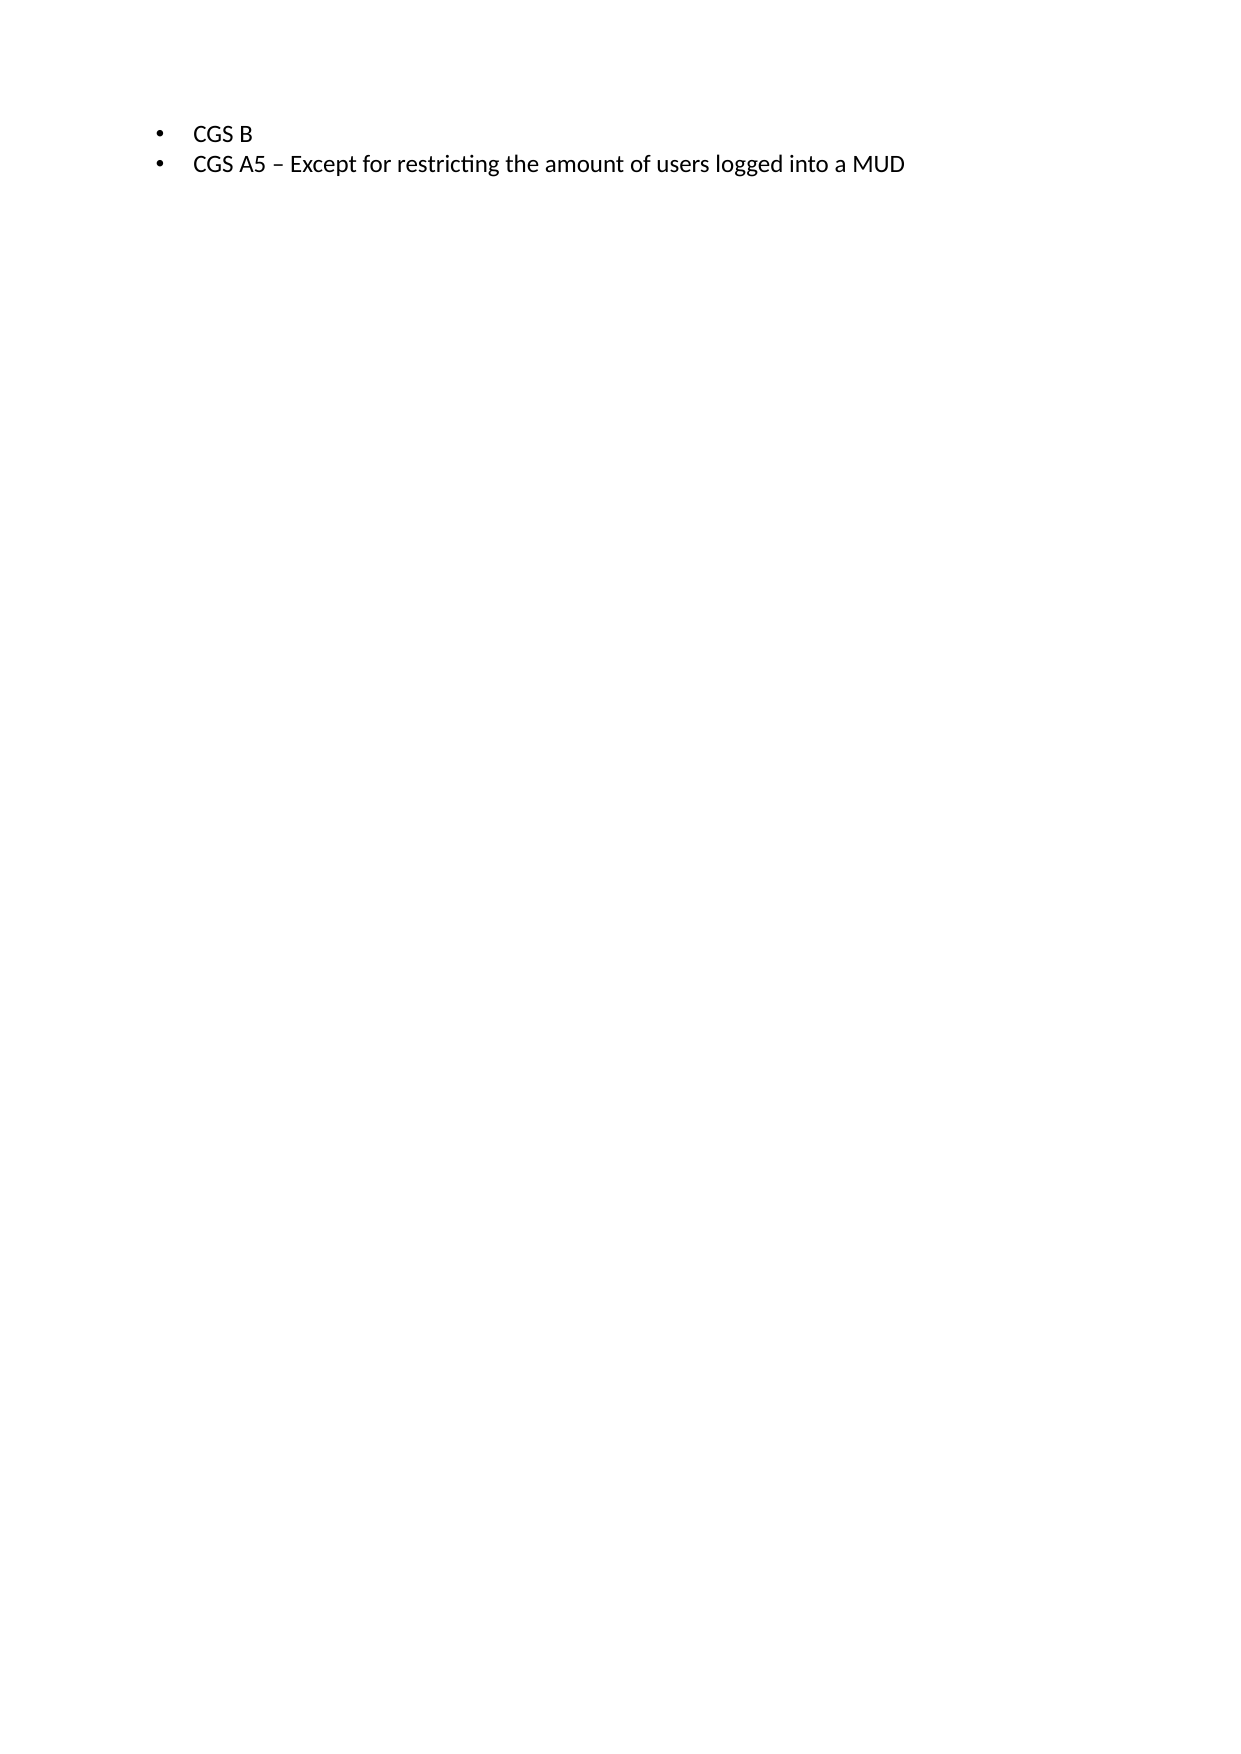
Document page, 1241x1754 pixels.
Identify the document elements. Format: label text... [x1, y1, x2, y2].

list CGS B [156, 118, 1122, 149]
list CGS A5 – Except for restricting the amount of users logged into a MUD [156, 149, 1122, 179]
